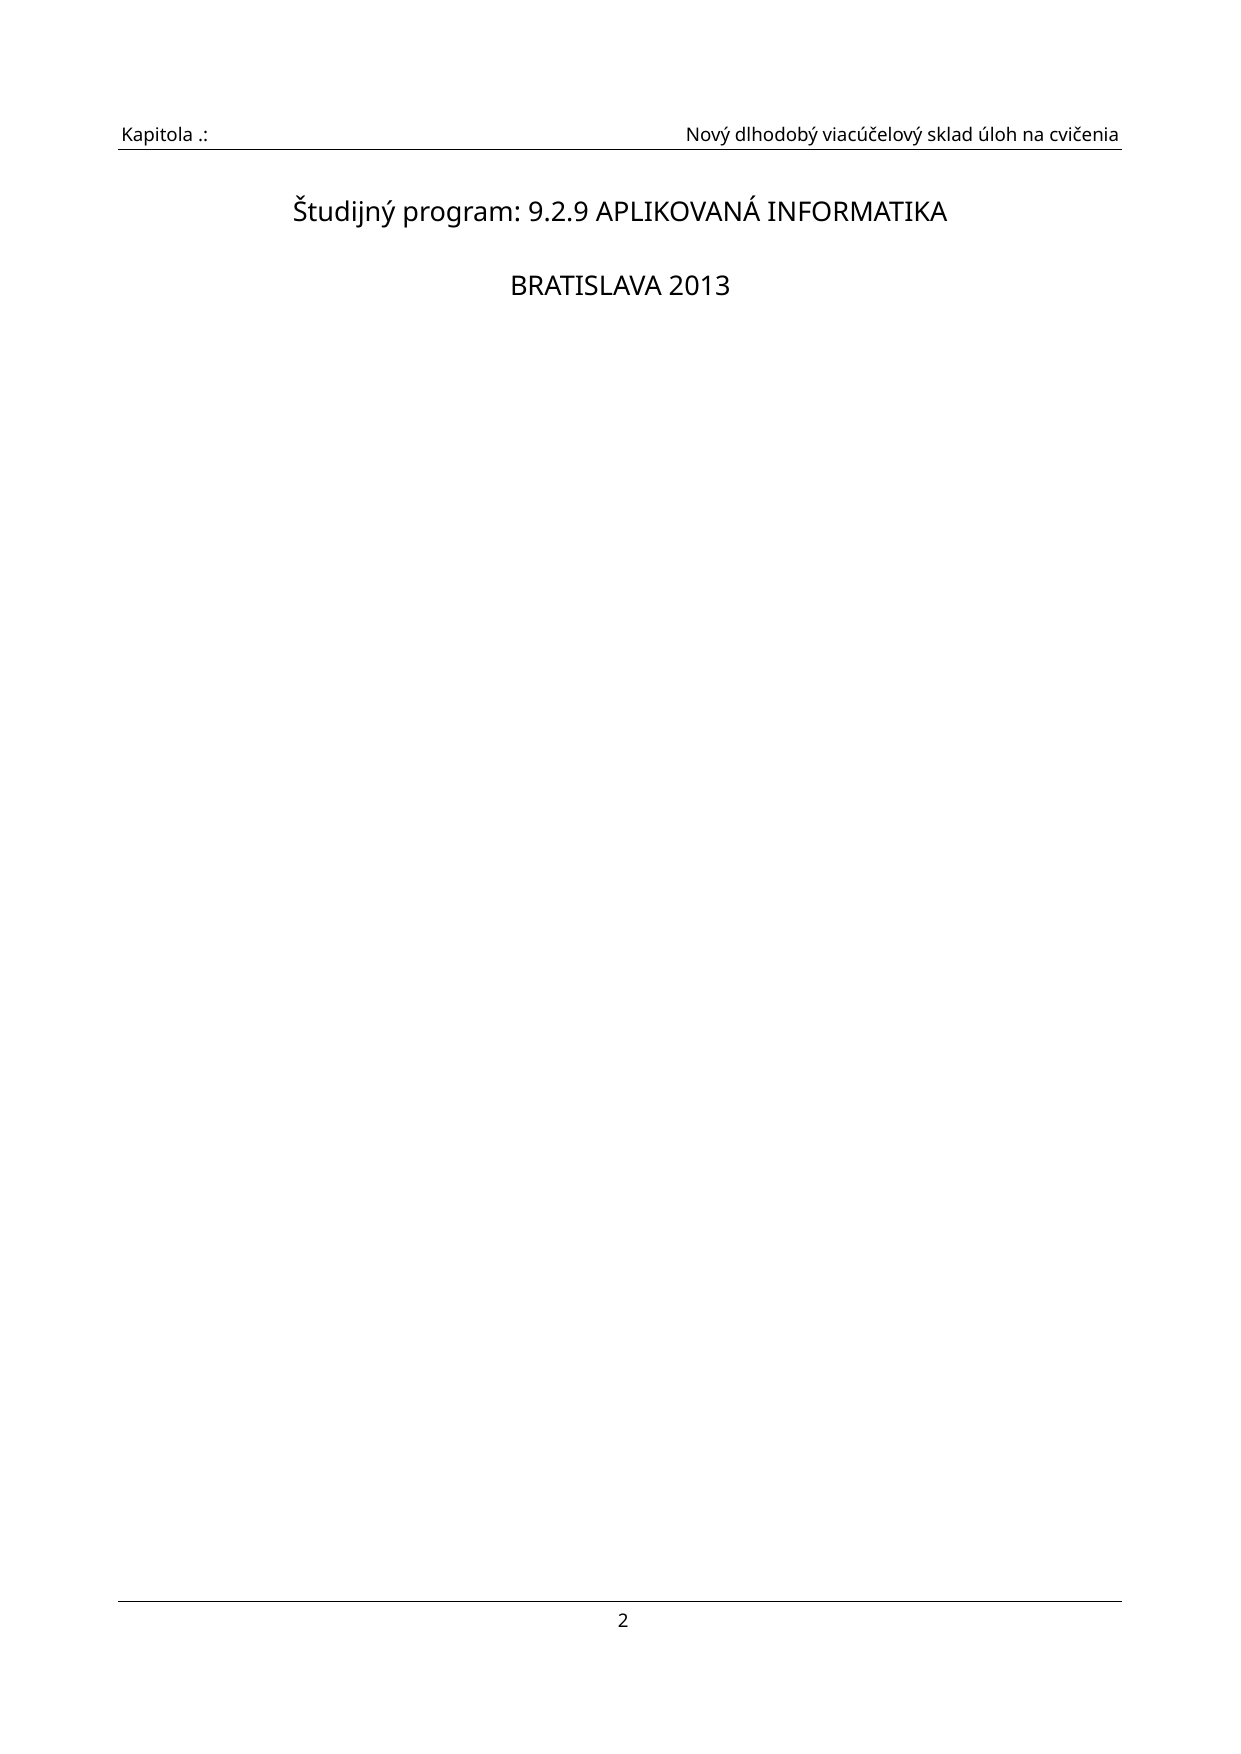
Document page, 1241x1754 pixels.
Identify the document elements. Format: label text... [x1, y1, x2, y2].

text Študijný program: 9.2.9 APLIKOVANÁ INFORMATIKA [118, 192, 1122, 229]
text BRATISLAVA 2013 [118, 266, 1122, 303]
